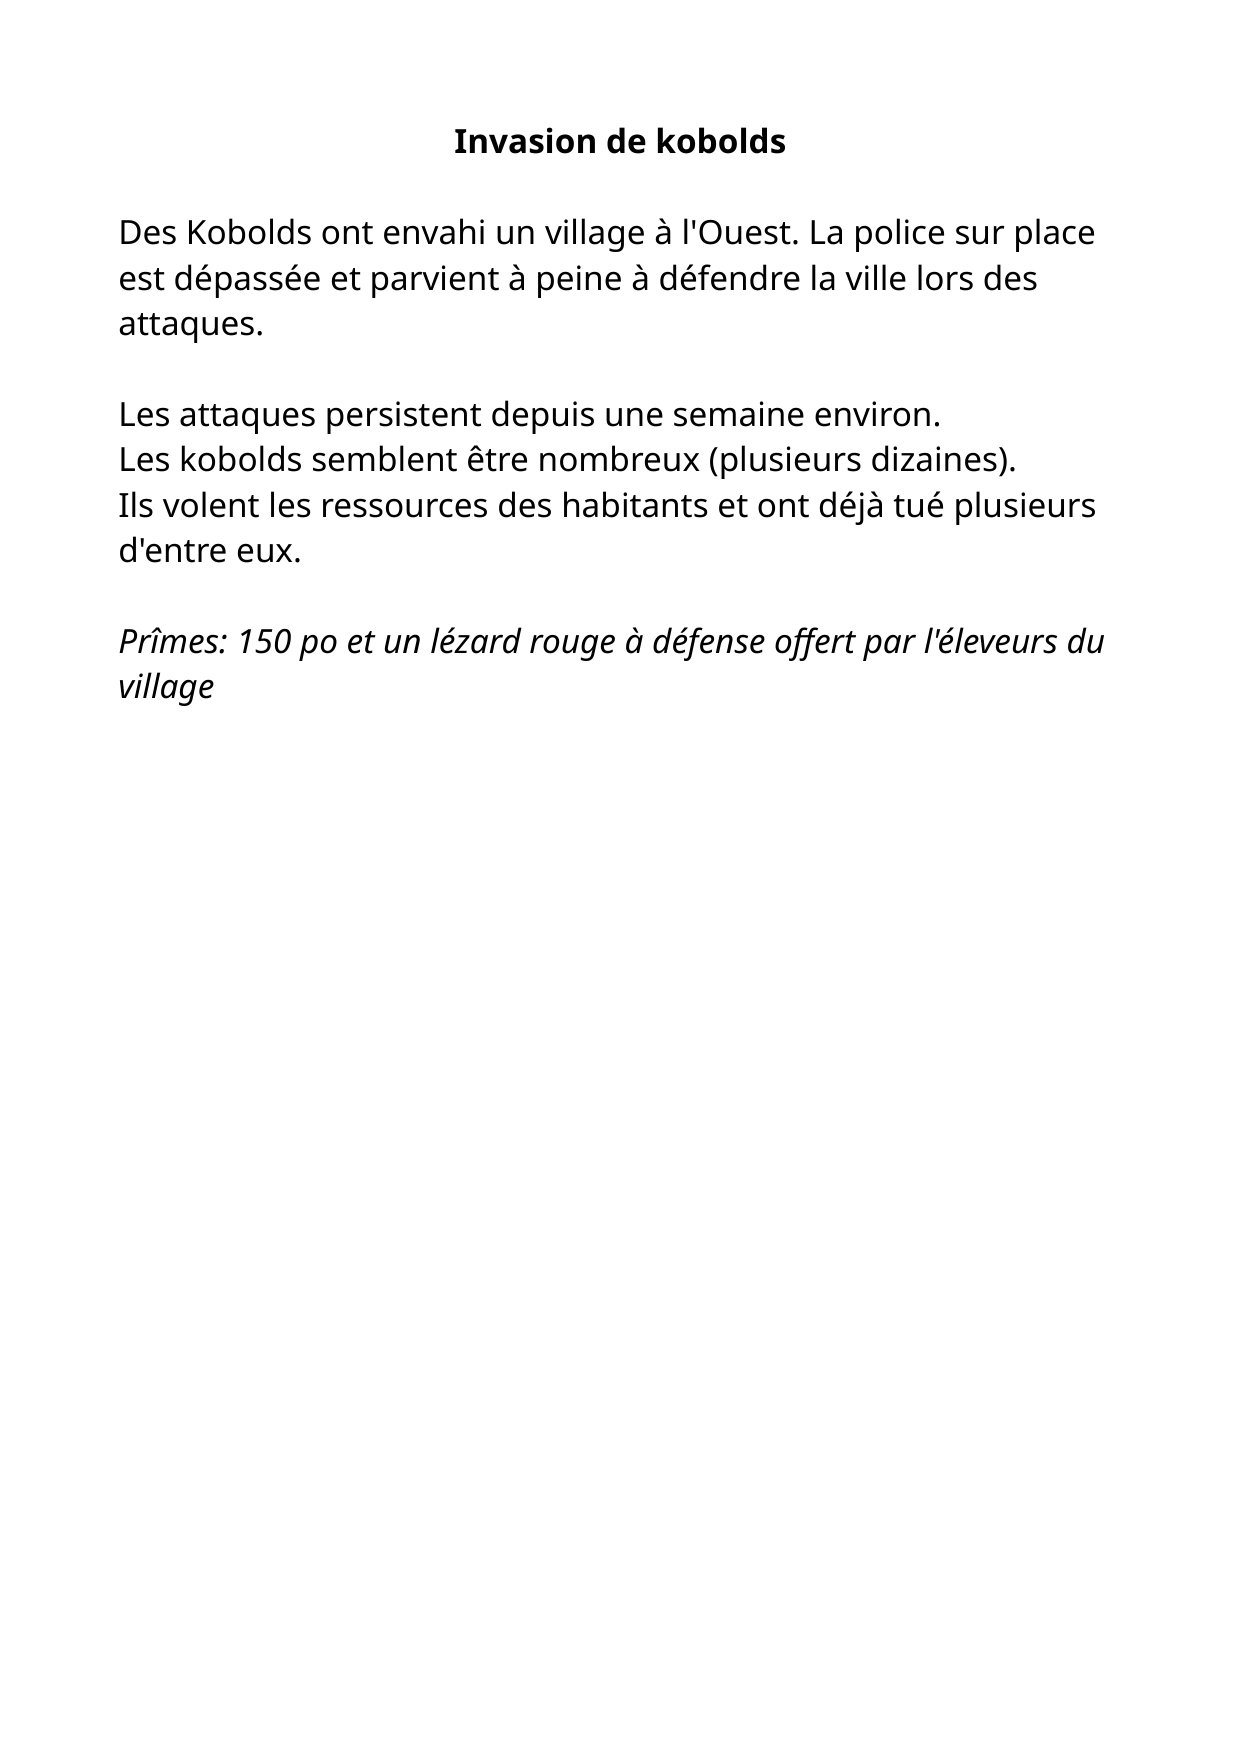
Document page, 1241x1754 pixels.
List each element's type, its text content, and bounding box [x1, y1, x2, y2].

text Des Kobolds ont envahi un village à l'Ouest. La police sur place est dépassée et parvient à peine à défendre la ville lors des attaques. [118, 209, 1122, 345]
text Les kobolds semblent être nombreux (plusieurs dizaines). [118, 436, 1122, 481]
text Prîmes: 150 po et un lézard rouge à défense offert par l'éleveurs du village [118, 618, 1122, 708]
text Ils volent les ressources des habitants et ont déjà tué plusieurs d'entre eux. [118, 481, 1122, 572]
text Les attaques persistent depuis une semaine environ. [118, 391, 1122, 436]
text Invasion de kobolds [118, 118, 1122, 163]
